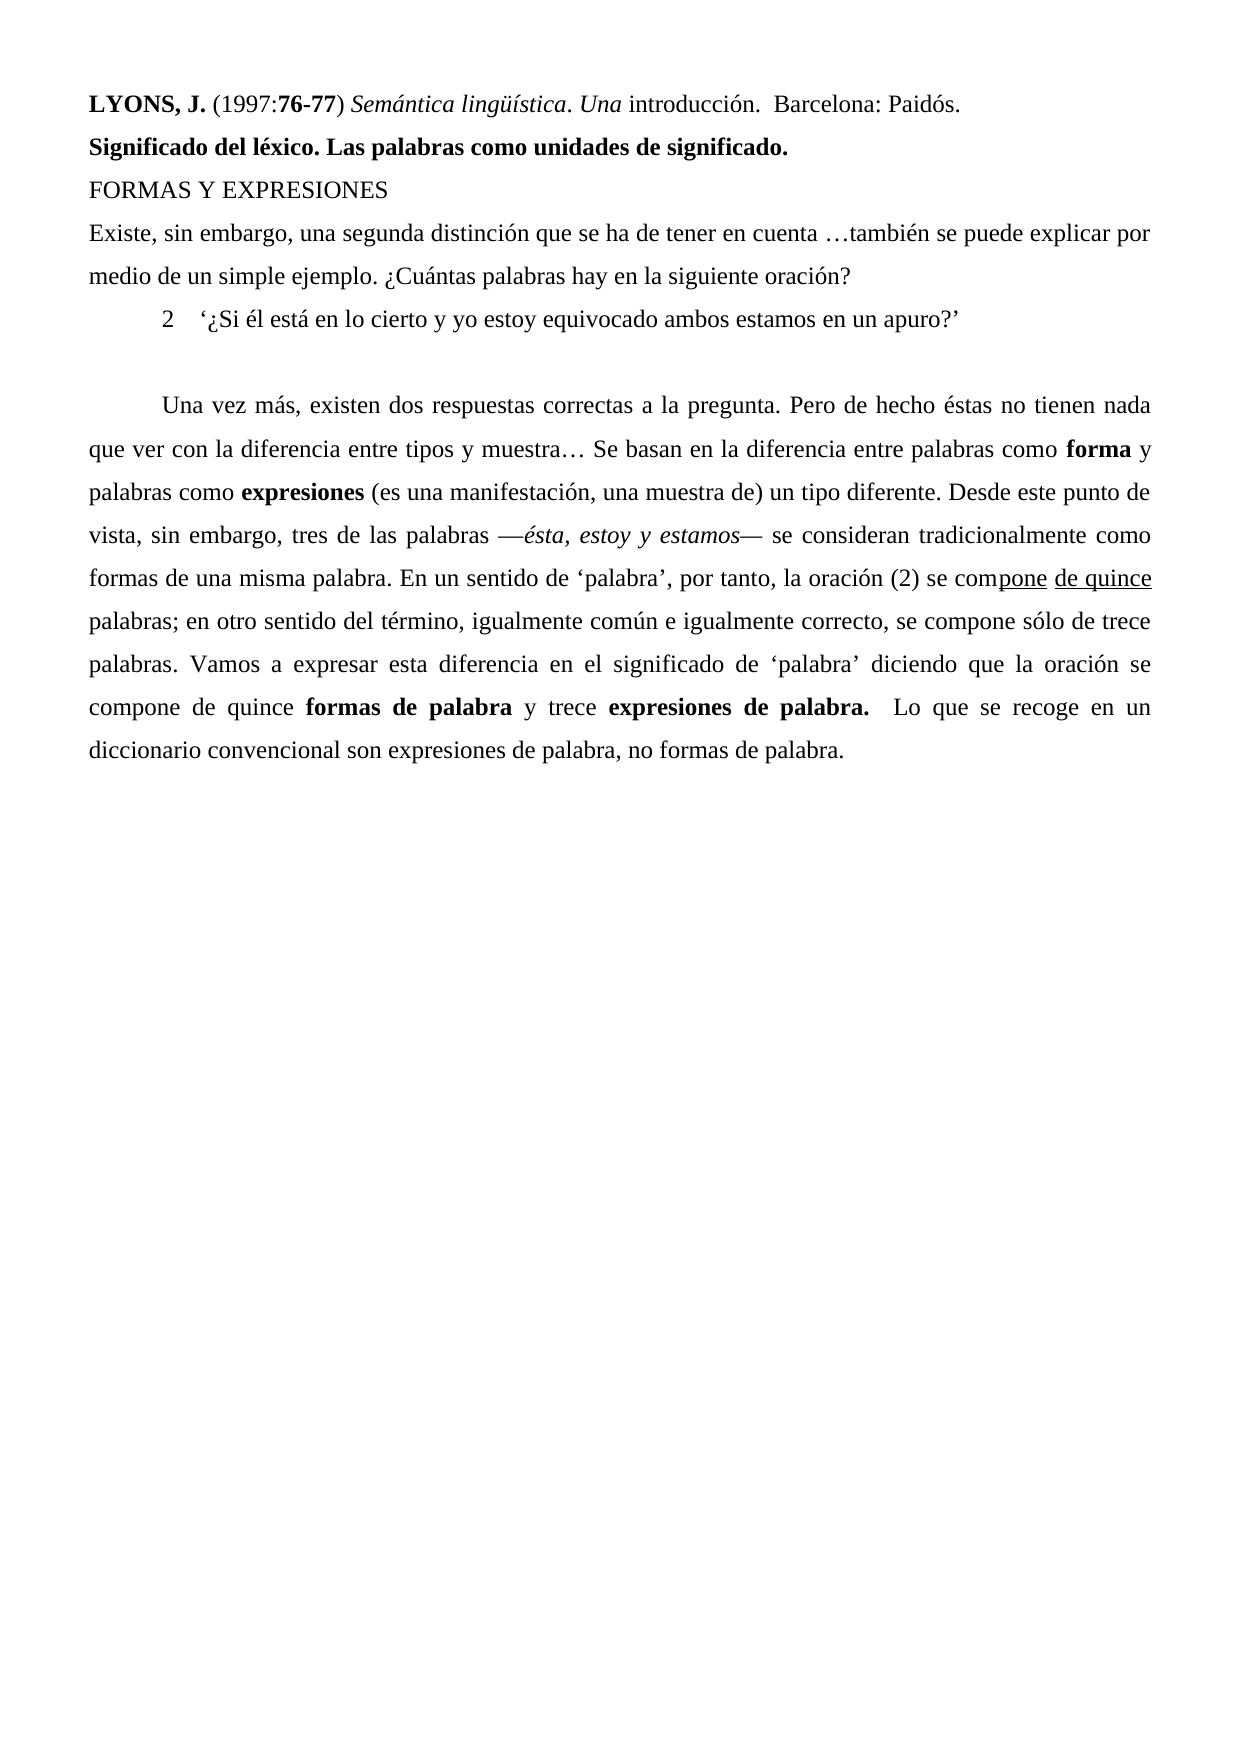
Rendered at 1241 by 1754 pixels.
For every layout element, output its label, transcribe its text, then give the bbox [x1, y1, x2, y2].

text FORMAS Y EXPRESIONES [89, 175, 1152, 204]
text LYONS, J. (1997:76-77) Semántica lingüística. Una introducción. Barcelona: Paidós. [89, 89, 1152, 117]
list ‘¿Si él está en lo cierto y yo estoy equivocado ambos estamos en un apuro?’ [162, 304, 1152, 333]
text Existe, sin embargo, una segunda distinción que se ha de tener en cuenta …también se puede explicar por medio de un simple ejemplo. ¿Cuántas palabras hay en la siguiente oración? [89, 218, 1152, 290]
text Una vez más, existen dos respuestas correctas a la pregunta. Pero de hecho éstas no tienen nada que ver con la diferencia entre tipos y muestra… Se basan en la diferencia entre palabras como forma y palabras como expresiones (es una manifestación, una muestra de) un tipo diferente. Desde este punto de vista, sin embargo, tres de las palabras —ésta, estoy y estamos— se consideran tradicionalmente como formas de una misma palabra. En un sentido de ‘palabra’, por tanto, la oración (2) se compone de quince palabras; en otro sentido del término, igualmente común e igualmente correcto, se compone sólo de trece palabras. Vamos a expresar esta diferencia en el significado de ‘palabra’ diciendo que la oración se compone de quince formas de palabra y trece expresiones de palabra. Lo que se recoge en un diccionario convencional son expresiones de palabra, no formas de palabra. [89, 391, 1152, 764]
text Significado del léxico. Las palabras como unidades de significado. [89, 132, 1152, 161]
